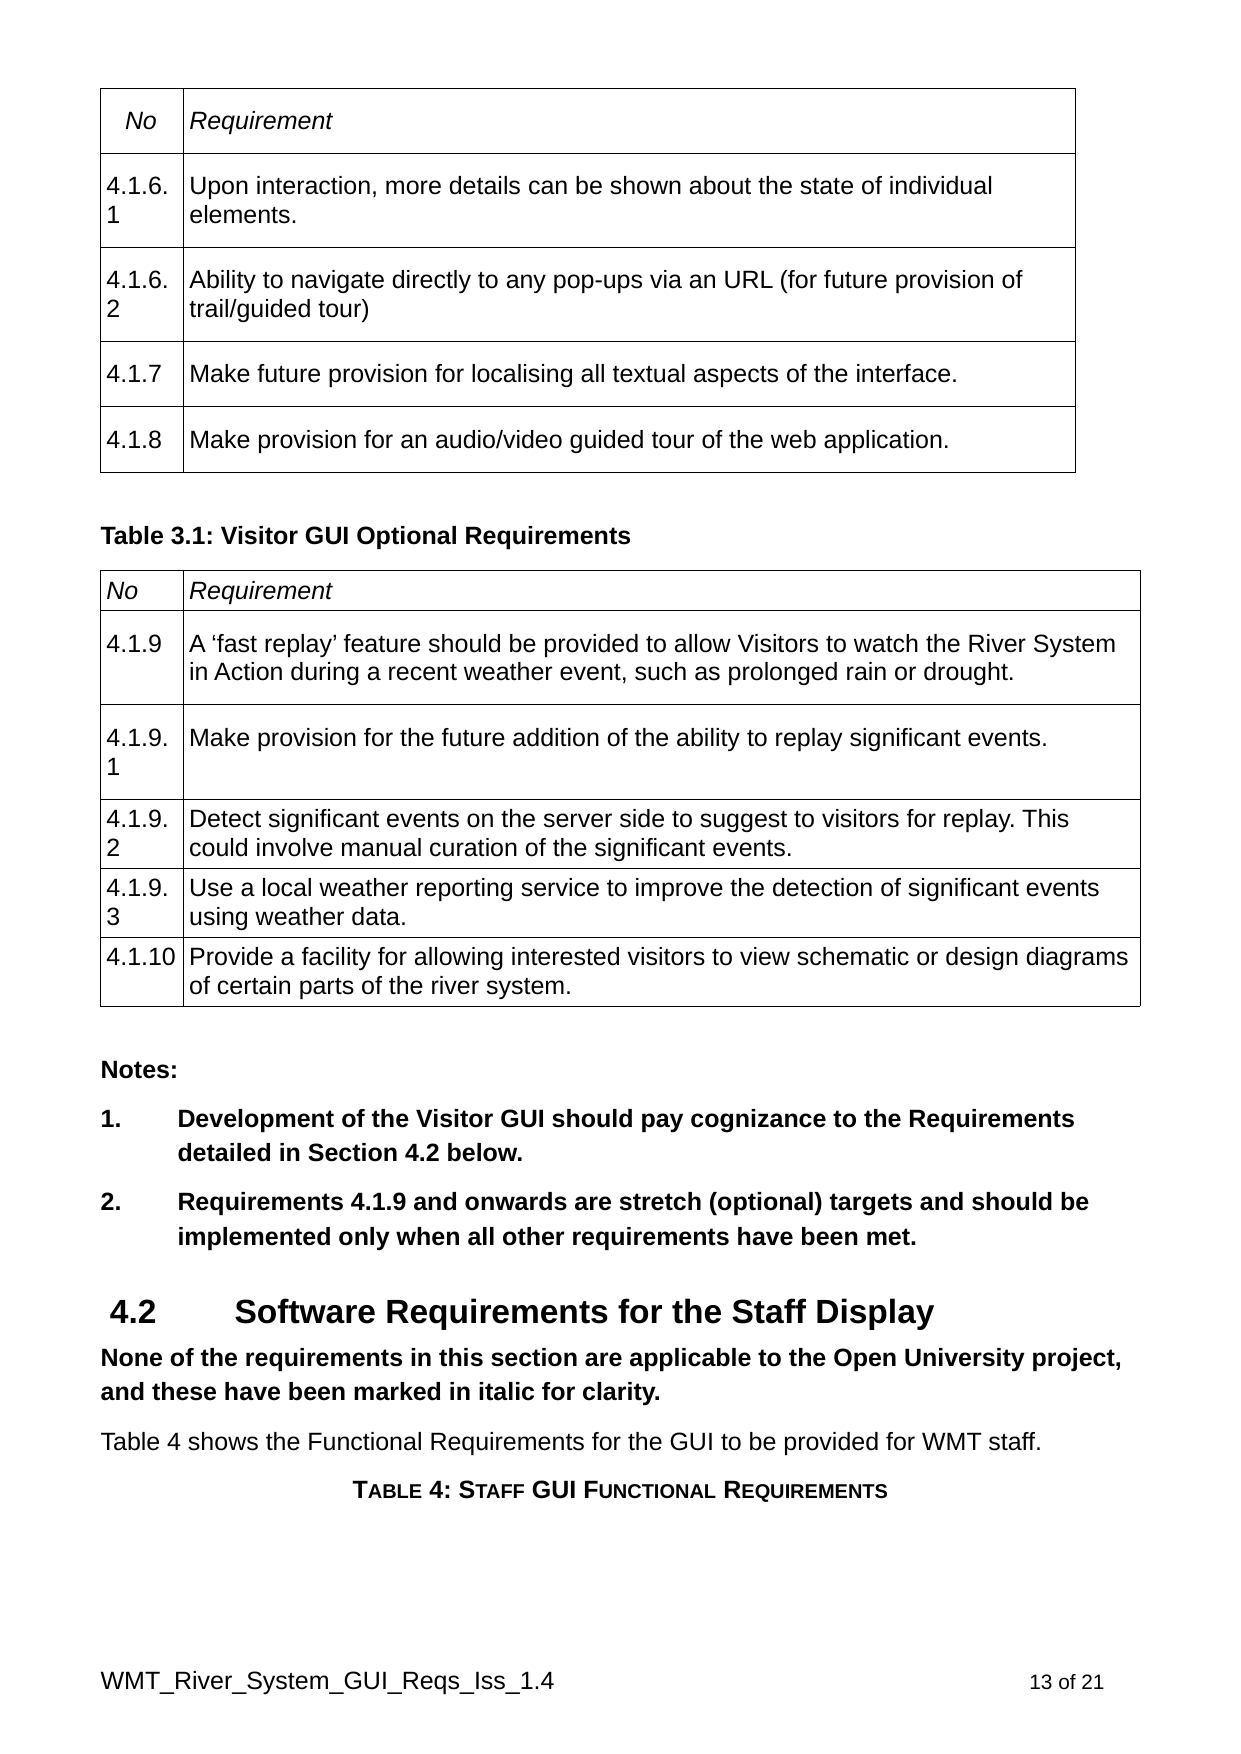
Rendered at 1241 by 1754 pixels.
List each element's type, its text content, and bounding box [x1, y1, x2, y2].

table_cell Detect significant events on the server side to suggest to visitors for replay. This could involve manual curation of the significant events. [184, 800, 1140, 867]
table_cell 4.1.9.1 [101, 705, 183, 798]
table_cell 4.1.8 [101, 407, 183, 472]
table_cell Provide a facility for allowing interested visitors to view schematic or design diagrams of certain parts of the river system. [184, 938, 1140, 1006]
table_cell 4.1.7 [101, 342, 183, 406]
table_header Requirement [184, 571, 1140, 610]
text 2. Requirements 4.1.9 and onwards are stretch (optional) targets and should be implemented only when all other requirements have been met. [100, 1187, 1140, 1251]
table_cell 4.1.9 [101, 611, 183, 704]
subtitle Table 4: Staff GUI Functional Requirements [100, 1476, 1140, 1504]
text Table 3.1: Visitor GUI Optional Requirements [100, 521, 1140, 550]
table_header Requirement [184, 89, 1075, 153]
table_cell Make provision for the future addition of the ability to replay significant events. [184, 705, 1140, 798]
table_cell Make provision for an audio/video guided tour of the web application. [184, 407, 1075, 472]
text None of the requirements in this section are applicable to the Open University project, and these have been marked in italic for clarity. [100, 1343, 1140, 1406]
text 1. Development of the Visitor GUI should pay cognizance to the Requirements detailed in Section 4.2 below. [100, 1104, 1140, 1167]
table_cell Use a local weather reporting service to improve the detection of significant events using weather data. [184, 869, 1140, 937]
table_cell Ability to navigate directly to any pop-ups via an URL (for future provision of trail/guided tour) [184, 248, 1075, 341]
table_header No [101, 571, 183, 610]
table_cell 4.1.9.2 [101, 800, 183, 867]
text Table 4 shows the Functional Requirements for the GUI to be provided for WMT staff. [100, 1426, 1140, 1455]
table_cell 4.1.9.3 [101, 869, 183, 937]
table_cell 4.1.6.2 [101, 248, 183, 341]
subtitle Software Requirements for the Staff Display [100, 1292, 1140, 1330]
table_cell A ‘fast replay’ feature should be provided to allow Visitors to watch the River System in Action during a recent weather event, such as prolonged rain or drought. [184, 611, 1140, 704]
table_cell 4.1.10 [101, 938, 183, 1006]
table_header No [101, 89, 183, 153]
table_cell Make future provision for localising all textual aspects of the interface. [184, 342, 1075, 406]
table_cell 4.1.6.1 [101, 154, 183, 247]
table_cell Upon interaction, more details can be shown about the state of individual elements. [184, 154, 1075, 247]
